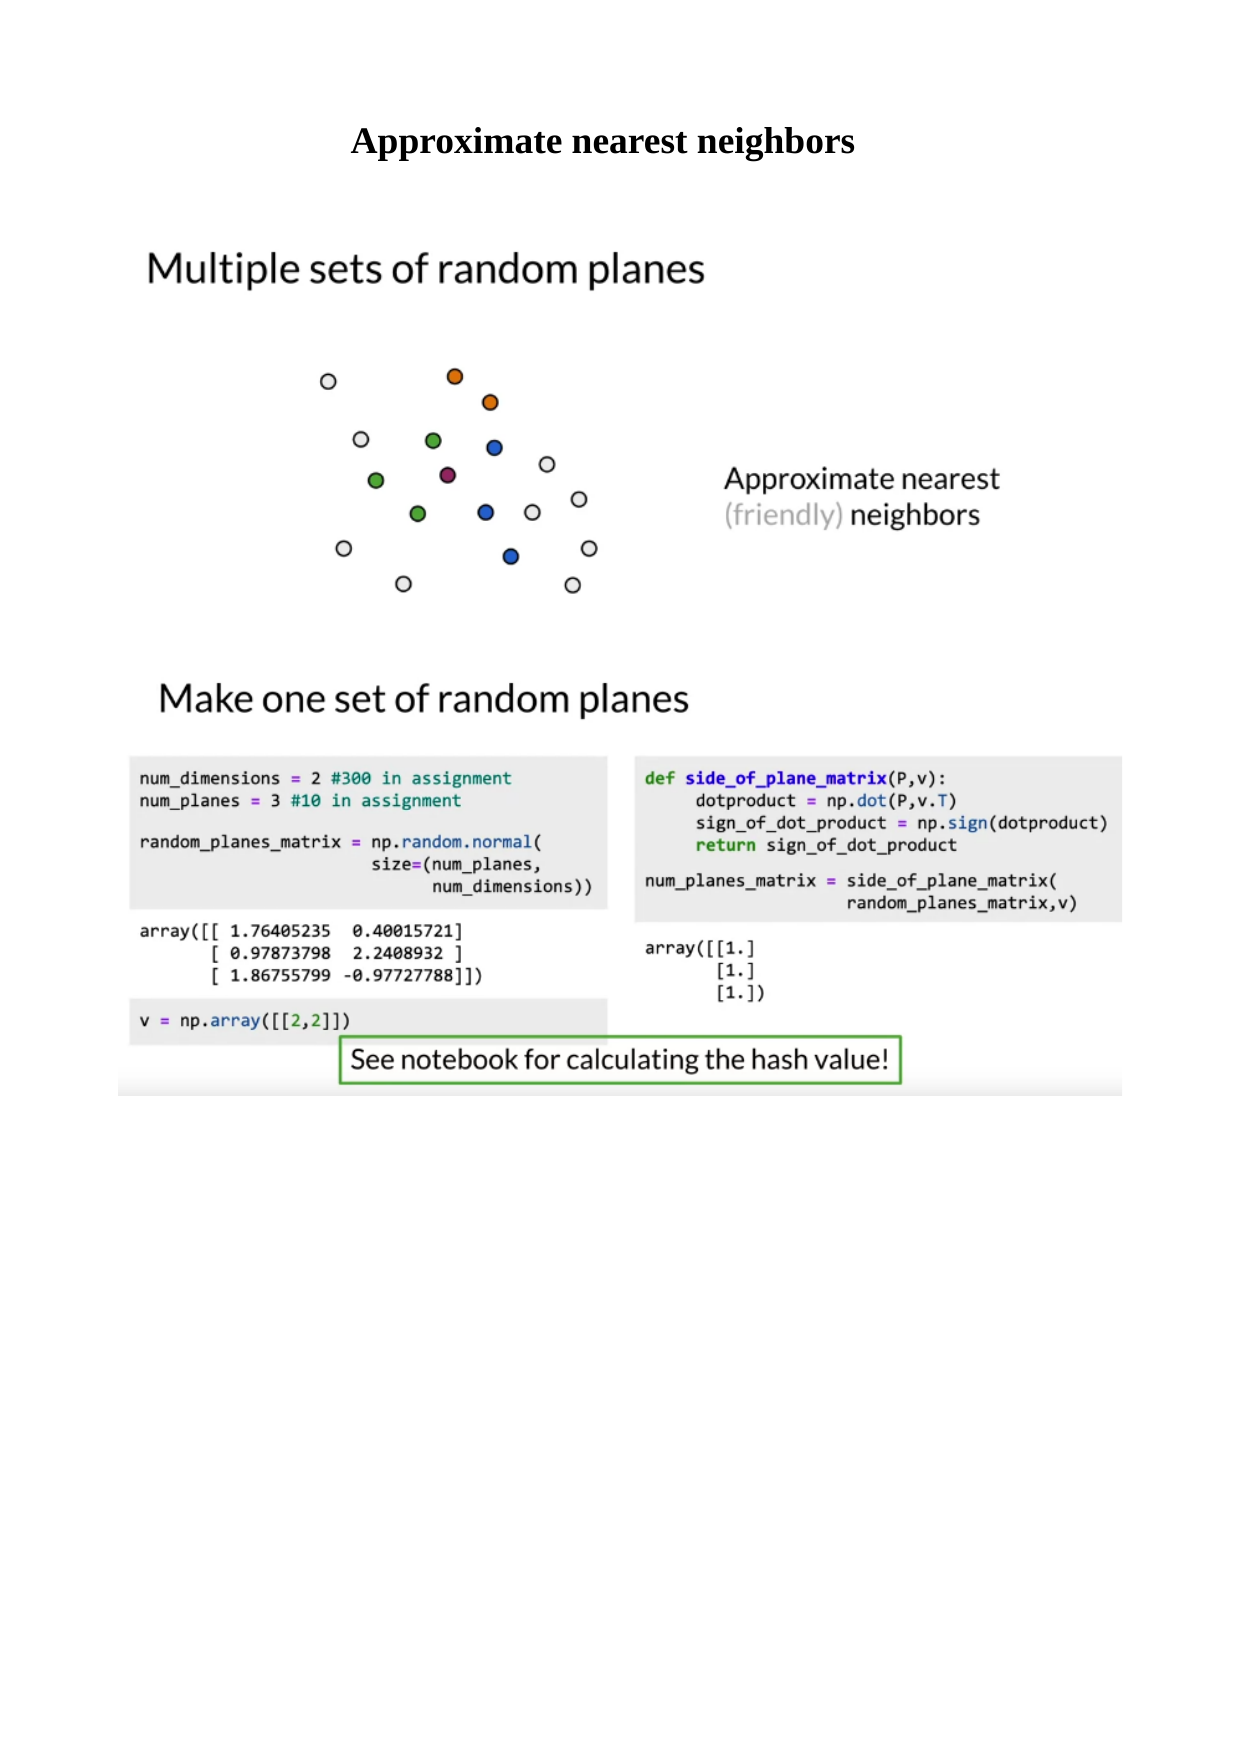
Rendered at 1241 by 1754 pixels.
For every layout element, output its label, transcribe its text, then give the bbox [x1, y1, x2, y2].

picture [118, 667, 1123, 1096]
picture [118, 235, 1123, 611]
subtitle Approximate nearest neighbors [118, 118, 1122, 161]
